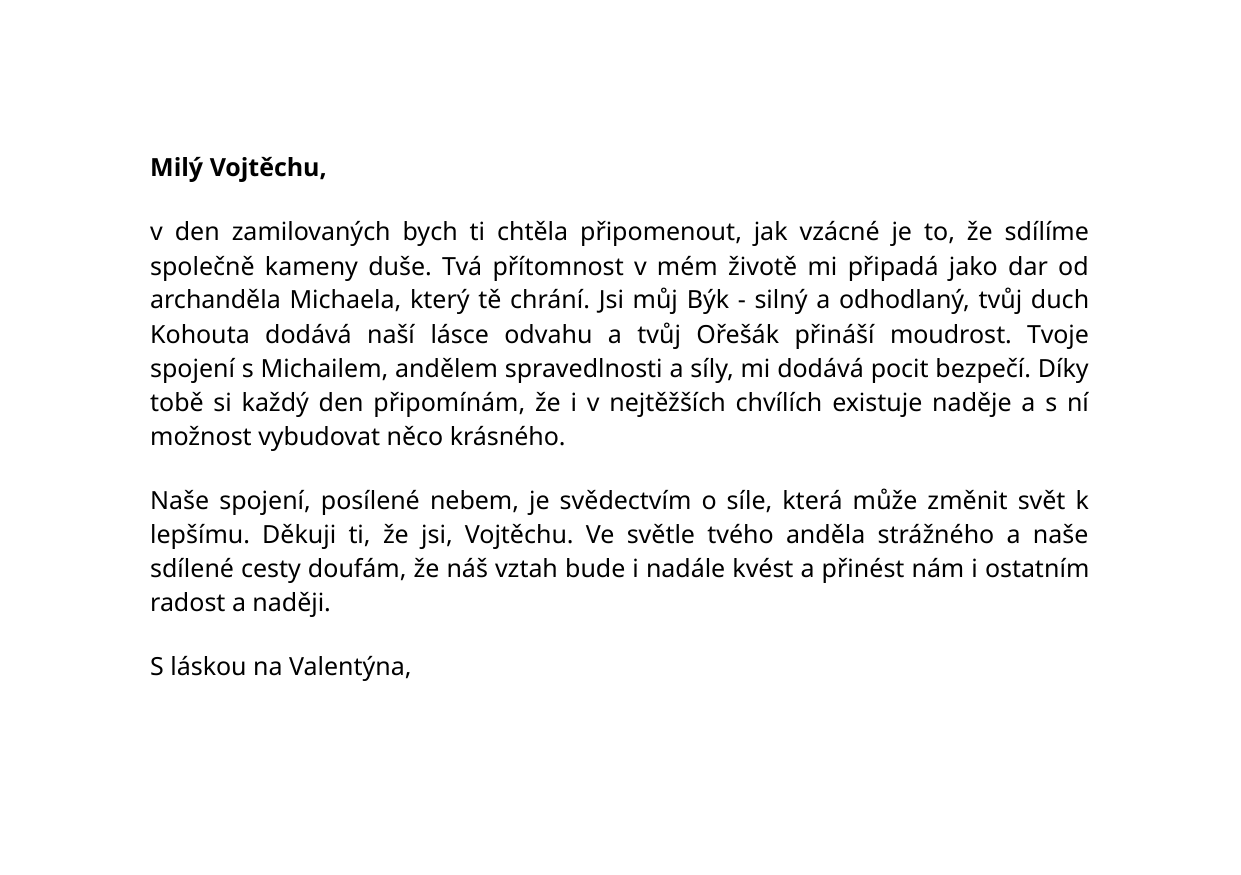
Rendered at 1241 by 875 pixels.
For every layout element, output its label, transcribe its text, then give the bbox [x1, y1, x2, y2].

text v den zamilovaných bych ti chtěla připomenout, jak vzácné je to, že sdílíme společně kameny duše. Tvá přítomnost v mém životě mi připadá jako dar od archanděla Michaela, který tě chrání. Jsi můj Býk - silný a odhodlaný, tvůj duch Kohouta dodává naší lásce odvahu a tvůj Ořešák přináší moudrost. Tvoje spojení s Michailem, andělem spravedlnosti a síly, mi dodává pocit bezpečí. Díky tobě si každý den připomínám, že i v nejtěžších chvílích existuje naděje a s ní možnost vybudovat něco krásného. [150, 214, 1091, 452]
text S láskou na Valentýna, [150, 649, 1091, 683]
text Naše spojení, posílené nebem, je svědectvím o síle, která může změnit svět k lepšímu. Děkuji ti, že jsi, Vojtěchu. Ve světle tvého anděla strážného a naše sdílené cesty doufám, že náš vztah bude i nadále kvést a přinést nám i ostatním radost a naději. [150, 482, 1091, 619]
text Milý Vojtěchu, [150, 150, 1091, 184]
